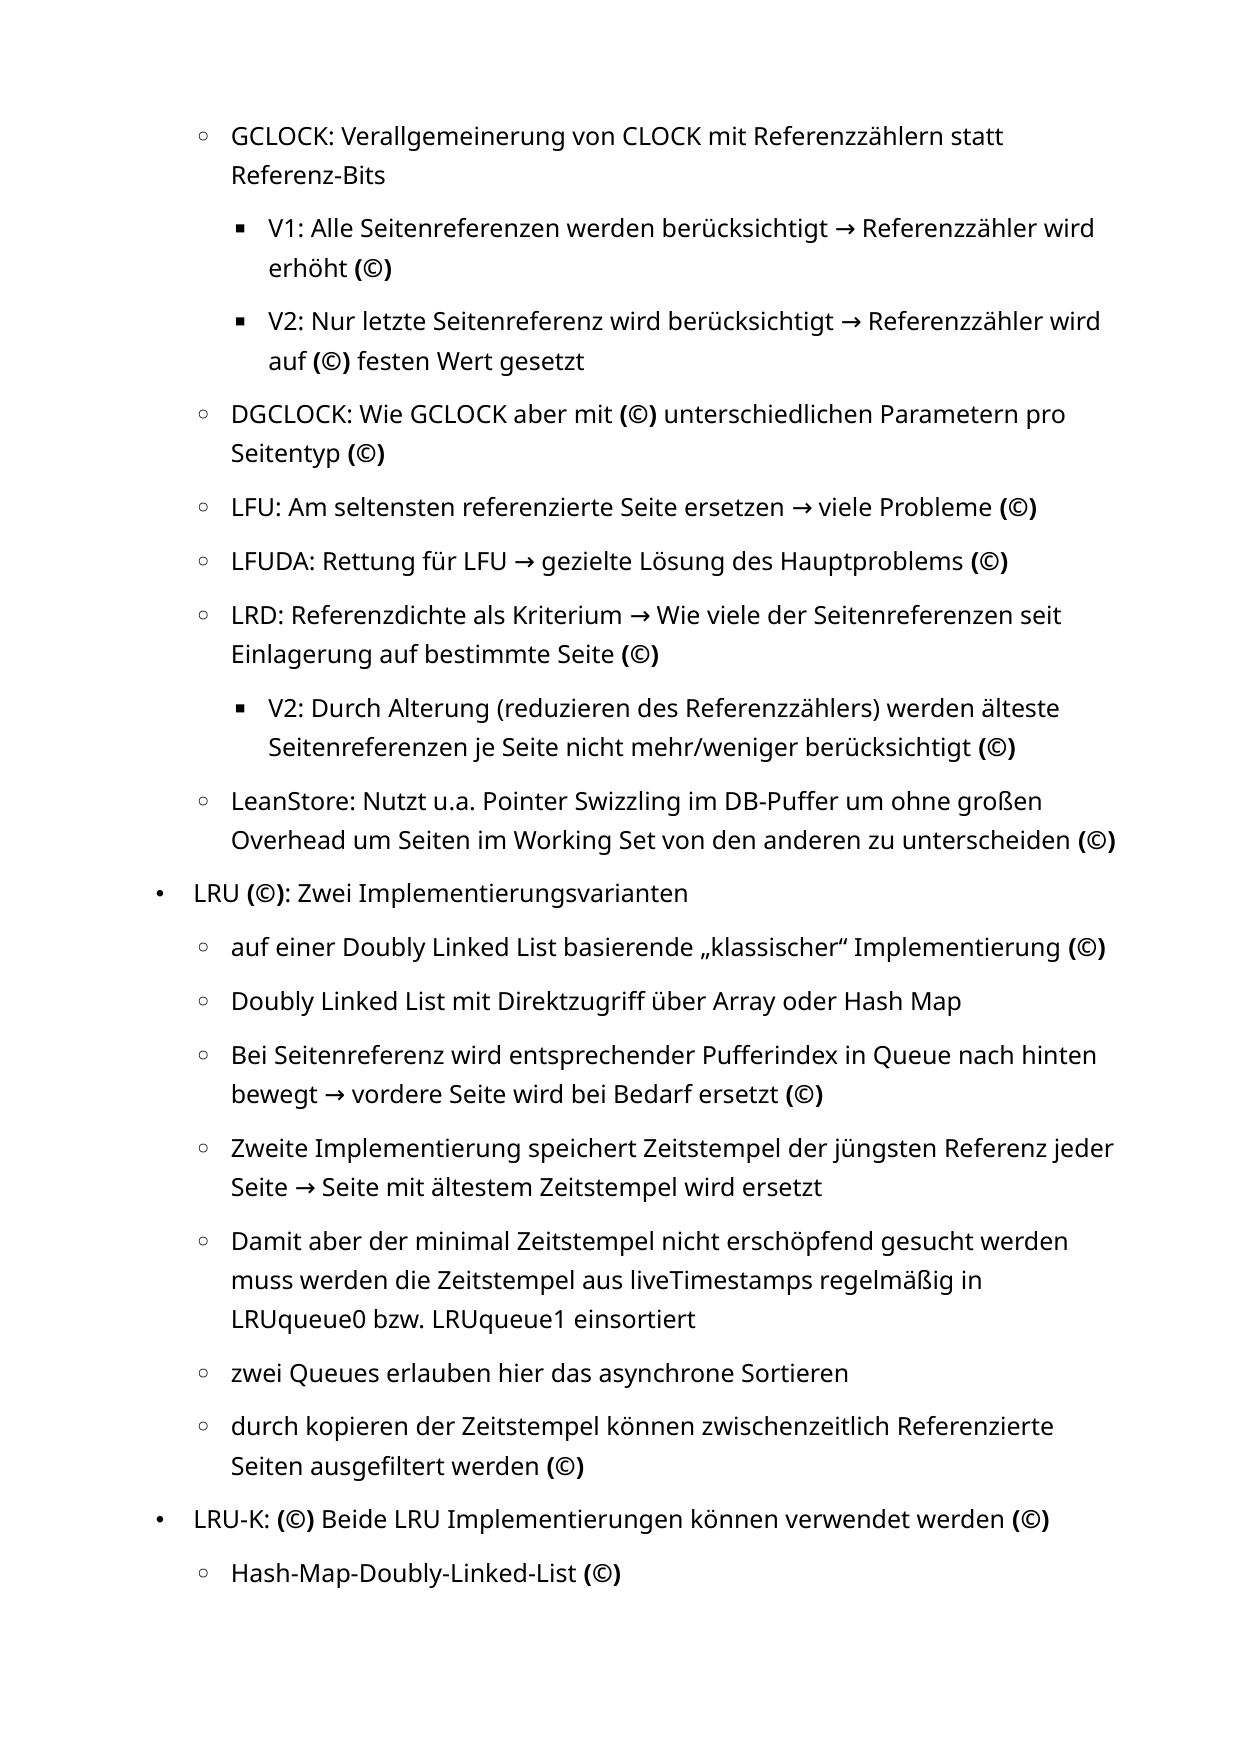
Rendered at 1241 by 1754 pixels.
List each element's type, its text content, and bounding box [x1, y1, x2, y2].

list LRU-K: (©) Beide LRU Implementierungen können verwendet werden (©) [156, 1502, 1122, 1536]
list LFUDA: Rettung für LFU → gezielte Lösung des Hauptproblems (©) [193, 543, 1122, 578]
list LeanStore: Nutzt u.a. Pointer Swizzling im DB-Puffer um ohne großen Overhead um Seiten im Working Set von den anderen zu unterscheiden (©) [193, 783, 1122, 856]
list Doubly Linked List mit Direktzugriff über Array oder Hash Map [193, 983, 1122, 1018]
list V2: Durch Alterung (reduzieren des Referenzzählers) werden älteste Seitenreferenzen je Seite nicht mehr/weniger berücksichtigt (©) [231, 690, 1122, 763]
list DGCLOCK: Wie GCLOCK aber mit (©) unterschiedlichen Parametern pro Seitentyp (©) [193, 397, 1122, 470]
list Hash-Map-Doubly-Linked-List (©) [193, 1556, 1122, 1590]
list LRU (©): Zwei Implementierungsvarianten [156, 876, 1122, 910]
list LRD: Referenzdichte als Kriterium → Wie viele der Seitenreferenzen seit Einlagerung auf bestimmte Seite (©) [193, 597, 1122, 671]
list zwei Queues erlauben hier das asynchrone Sortieren [193, 1355, 1122, 1389]
list LFU: Am seltensten referenzierte Seite ersetzen → viele Probleme (©) [193, 490, 1122, 524]
list V1: Alle Seitenreferenzen werden berücksichtigt → Referenzzähler wird erhöht (©) [231, 211, 1122, 284]
list Zweite Implementierung speichert Zeitstempel der jüngsten Referenz jeder Seite → Seite mit ältestem Zeitstempel wird ersetzt [193, 1130, 1122, 1203]
list GCLOCK: Verallgemeinerung von CLOCK mit Referenzzählern statt Referenz-Bits [193, 118, 1122, 191]
list V2: Nur letzte Seitenreferenz wird berücksichtigt → Referenzzähler wird auf (©) festen Wert gesetzt [231, 304, 1122, 377]
list durch kopieren der Zeitstempel können zwischenzeitlich Referenzierte Seiten ausgefiltert werden (©) [193, 1409, 1122, 1482]
list Damit aber der minimal Zeitstempel nicht erschöpfend gesucht werden muss werden die Zeitstempel aus liveTimestamps regelmäßig in LRUqueue0 bzw. LRUqueue1 einsortiert [193, 1223, 1122, 1336]
list Bei Seitenreferenz wird entsprechender Pufferindex in Queue nach hinten bewegt → vordere Seite wird bei Bedarf ersetzt (©) [193, 1037, 1122, 1111]
list auf einer Doubly Linked List basierende „klassischer“ Implementierung (©) [193, 930, 1122, 964]
